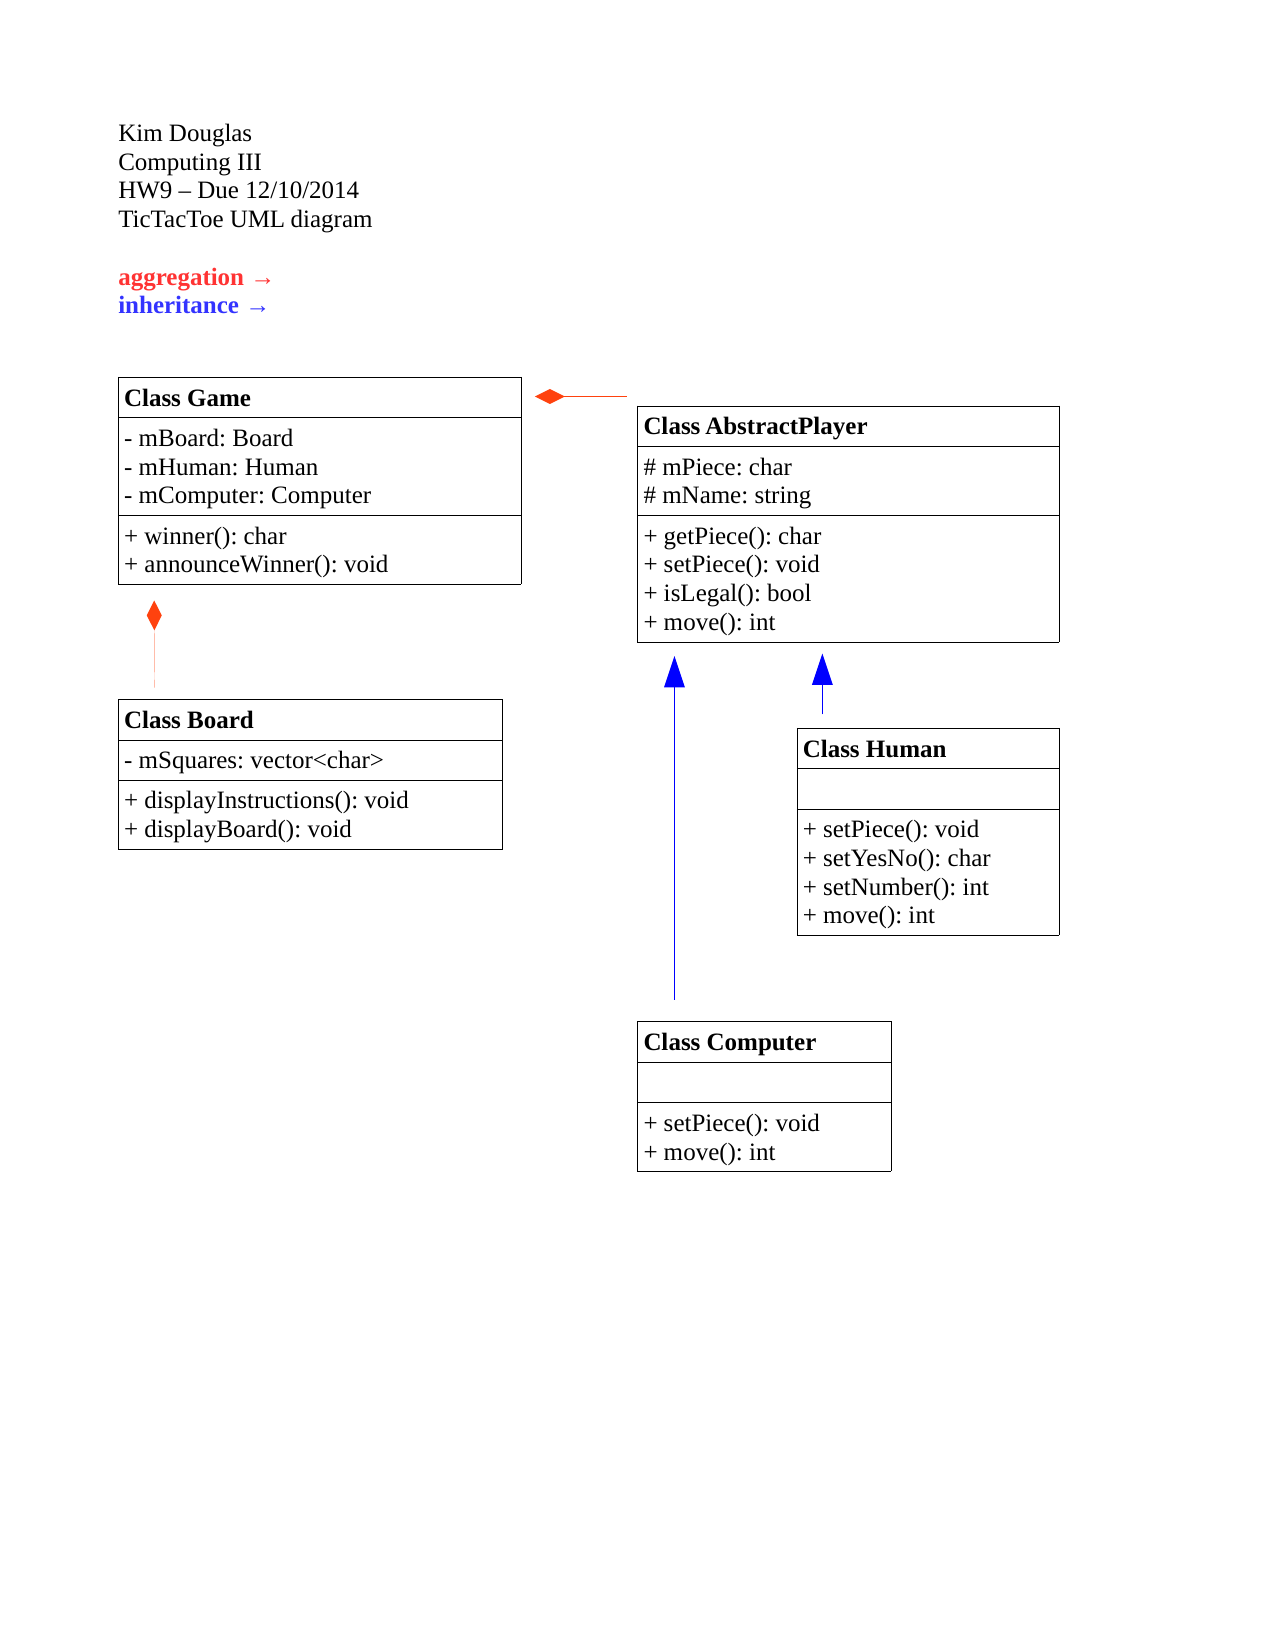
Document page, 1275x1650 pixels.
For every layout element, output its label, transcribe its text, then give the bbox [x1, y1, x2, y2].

table_cell [638, 1063, 891, 1102]
table_header Class Human [798, 729, 1059, 768]
text aggregation → [118, 262, 637, 291]
table_cell + getPiece(): char + setPiece(): void + isLegal(): bool + move(): int [638, 516, 1059, 642]
table_header Class AbstractPlayer [638, 407, 1059, 446]
table_header Class Game [119, 378, 521, 417]
table_cell [798, 769, 1059, 808]
table_cell - mBoard: Board - mHuman: Human - mComputer: Computer [119, 418, 521, 515]
table_cell + displayInstructions(): void + displayBoard(): void [119, 781, 502, 849]
table_cell - mSquares: vector<char> [119, 741, 502, 780]
text inheritance → [118, 291, 637, 319]
text HW9 – Due 12/10/2014 [118, 176, 637, 204]
table_cell + setPiece(): void + move(): int [638, 1103, 891, 1171]
table_cell + setPiece(): void + setYesNo(): char + setNumber(): int + move(): int [798, 810, 1059, 935]
table_header Class Board [119, 700, 502, 739]
table_cell # mPiece: char # mName: string [638, 447, 1059, 515]
text Kim Douglas [118, 118, 637, 147]
text TicTacToe UML diagram [118, 204, 637, 233]
text Computing III [118, 147, 637, 176]
table_cell + winner(): char + announceWinner(): void [119, 516, 521, 584]
table_header Class Computer [638, 1022, 891, 1062]
